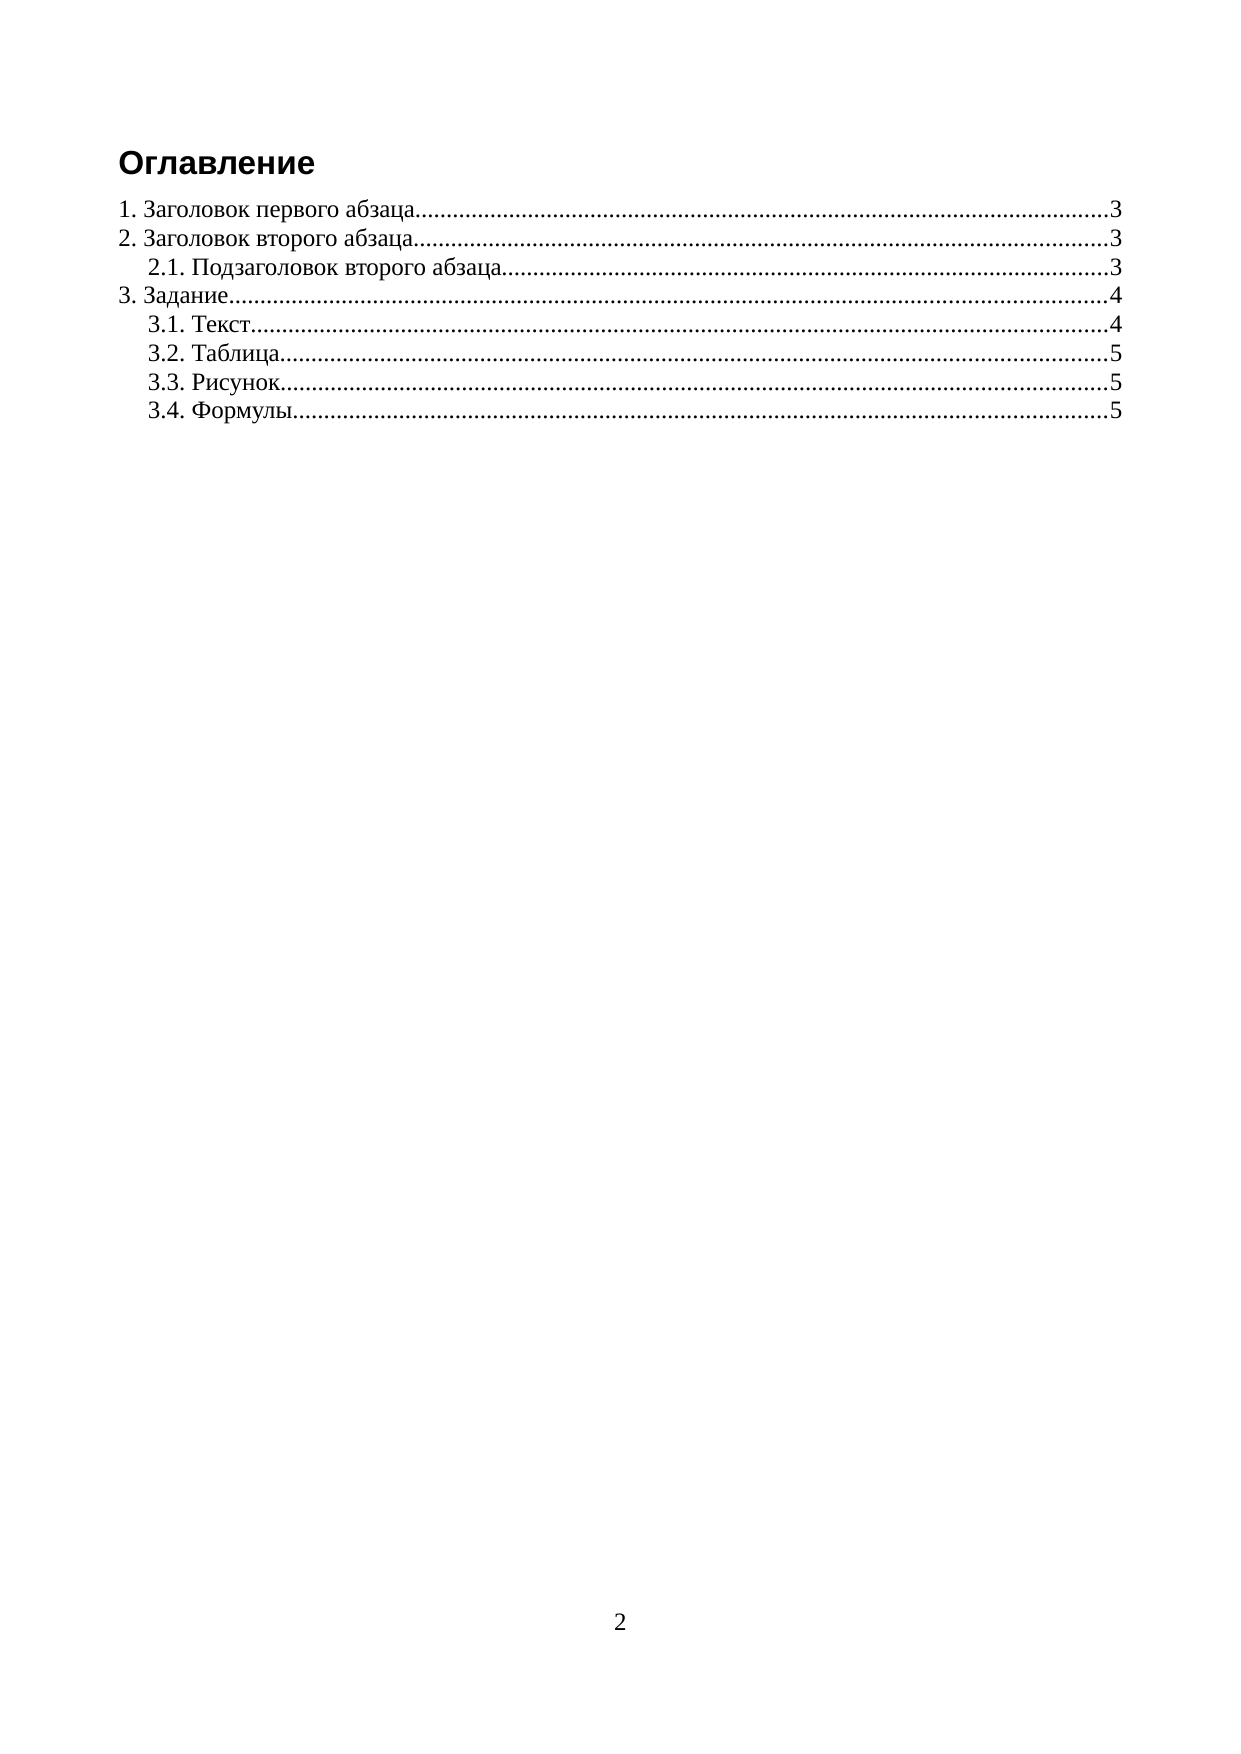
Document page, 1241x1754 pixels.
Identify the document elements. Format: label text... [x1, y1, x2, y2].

subtitle Оглавление [118, 143, 1122, 182]
text 2. Заголовок второго абзаца 3 [118, 223, 1122, 252]
text 3.2. Таблица 5 [148, 338, 1122, 367]
text 3. Задание 4 [118, 280, 1122, 309]
text 2.1. Подзаголовок второго абзаца 3 [148, 252, 1122, 280]
text 3.4. Формулы 5 [148, 395, 1122, 424]
text 3.1. Текст 4 [148, 309, 1122, 338]
text 3.3. Рисунок 5 [148, 367, 1122, 395]
text 1. Заголовок первого абзаца 3 [118, 194, 1122, 223]
